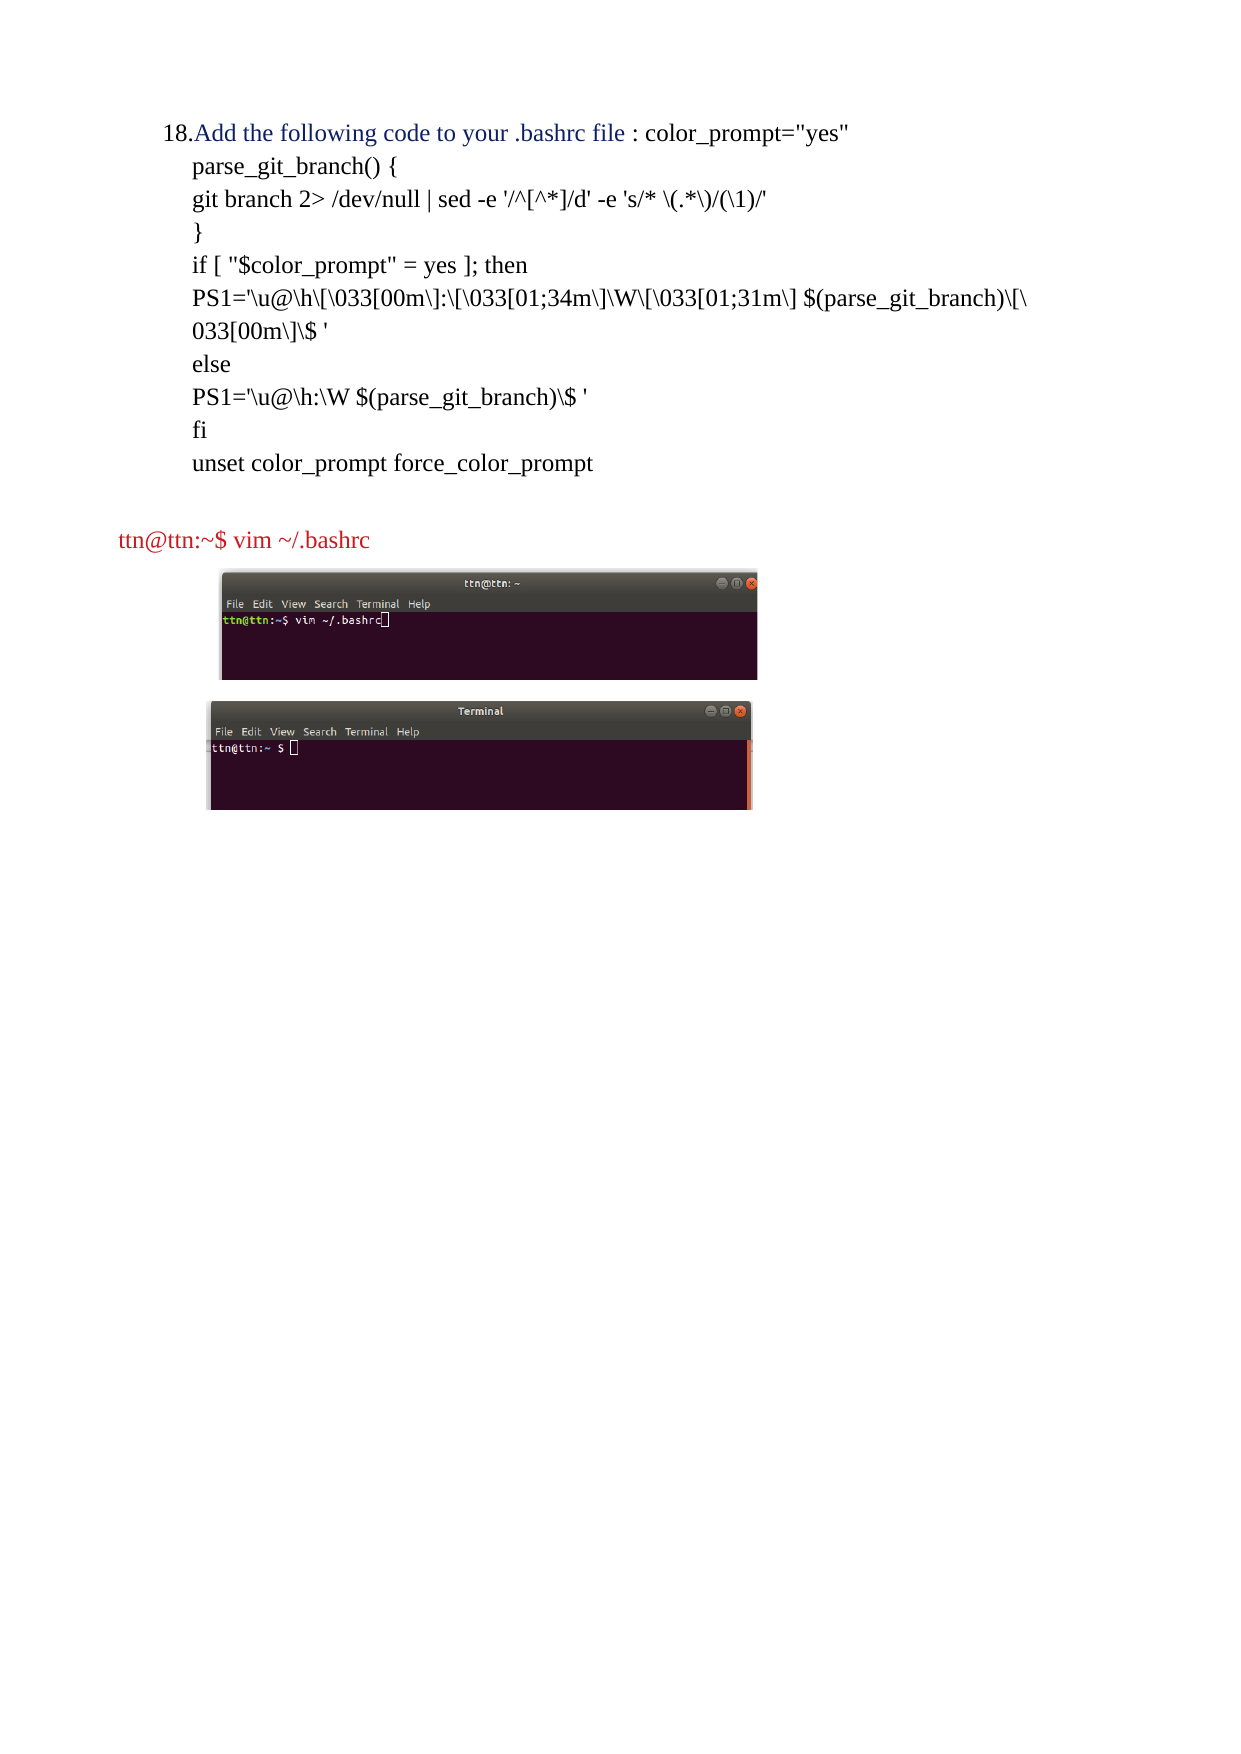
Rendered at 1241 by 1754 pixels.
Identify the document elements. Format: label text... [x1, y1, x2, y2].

picture [218, 568, 758, 680]
text ttn@ttn:~$ vim ~/.bashrc [118, 525, 1122, 553]
list Add the following code to your .bashrc file : color_prompt="yes" parse_git_branch() { git branch 2> /dev/null | sed -e '/^[^*]/d' -e 's/* \(.*\)/(\1)/' } if [ "$color_prompt" = yes ]; then PS1='\u@\h\[\033[00m\]:\[\033[01;34m\]\W\[\033[01;31m\] $(parse_git_branch)\[\033[00m\]\$ ' else PS1='\u@\h:\W $(parse_git_branch)\$ ' fi unset color_prompt force_color_prompt [162, 118, 1122, 477]
picture [206, 701, 753, 810]
